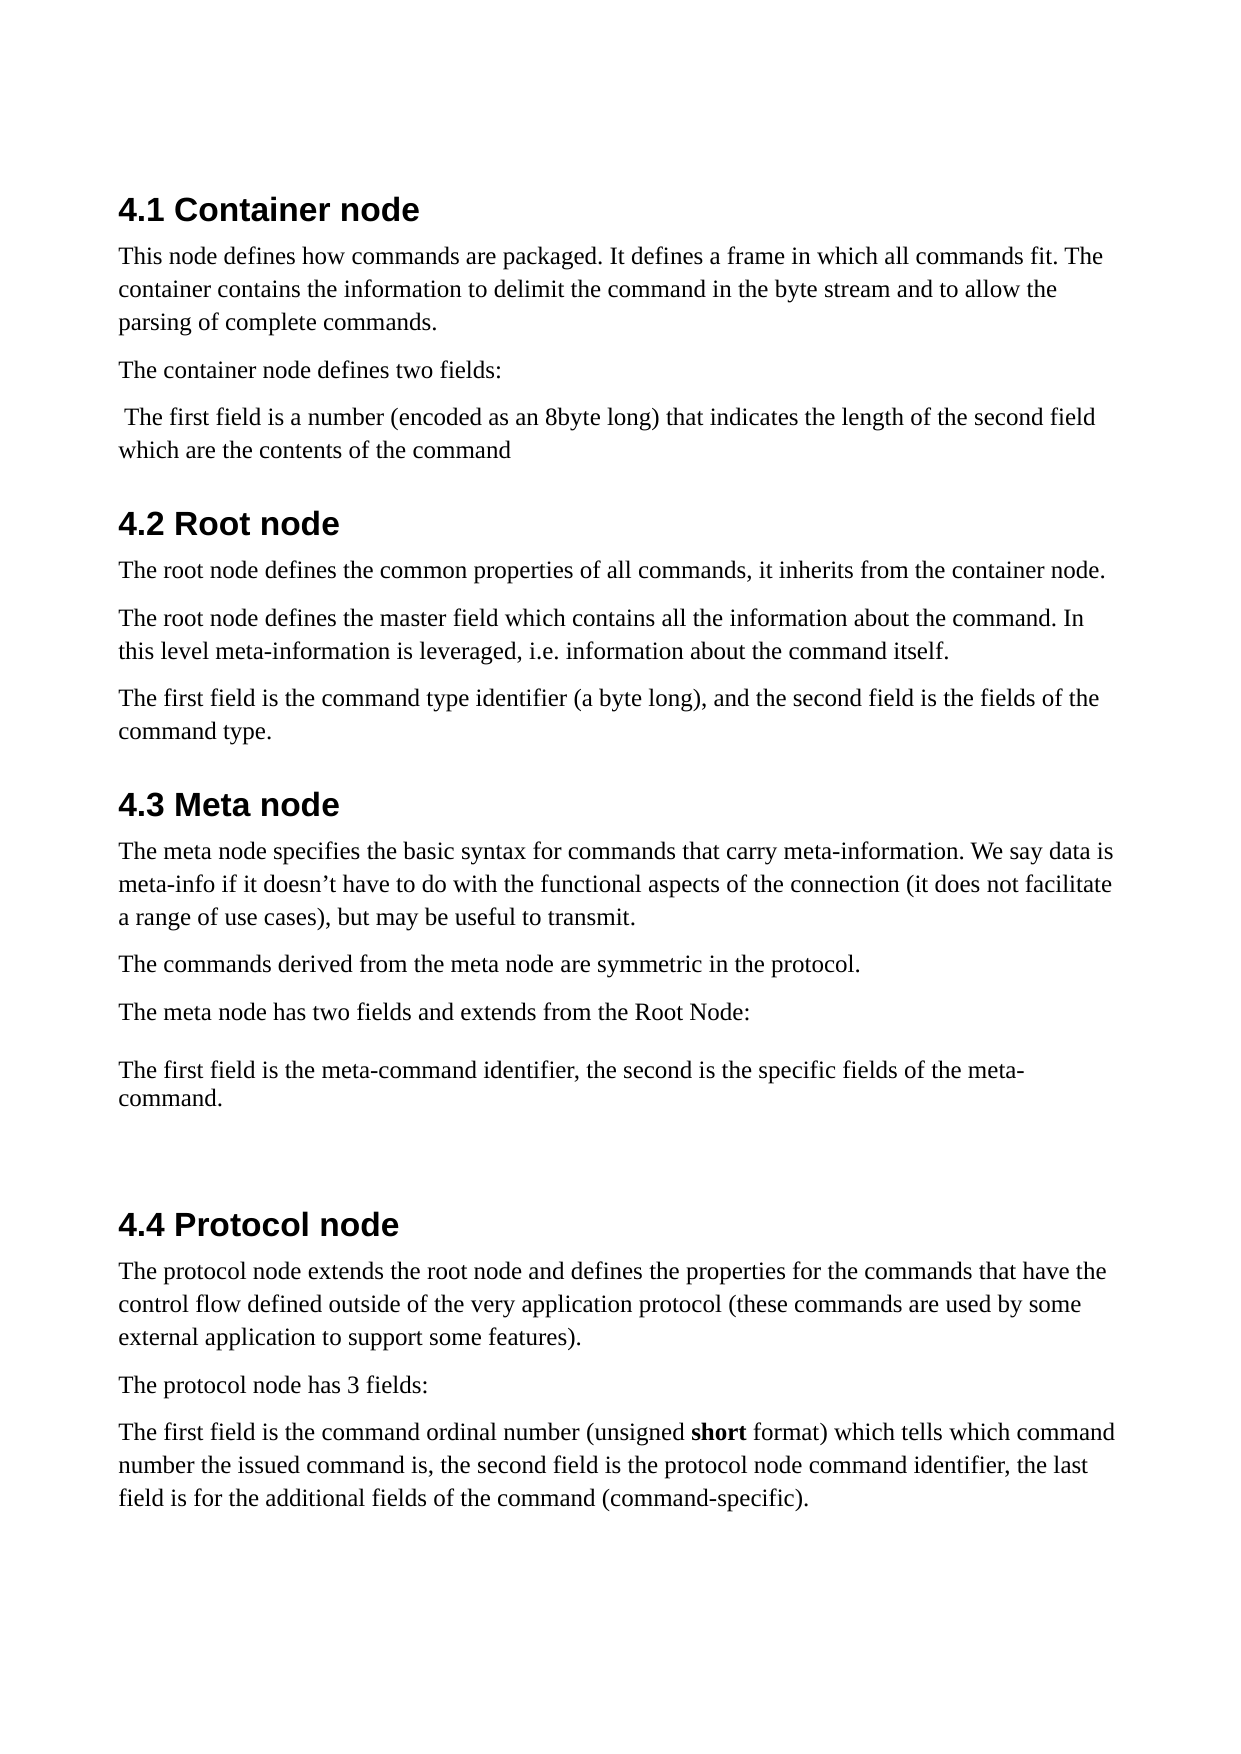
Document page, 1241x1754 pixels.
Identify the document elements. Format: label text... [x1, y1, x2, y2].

text The first field is the meta-command identifier, the second is the specific fields of the meta-command. [118, 1055, 1122, 1112]
text The container node defines two fields: [118, 355, 1122, 384]
text The root node defines the common properties of all commands, it inherits from the container node. [118, 555, 1122, 584]
text The root node defines the master field which contains all the information about the command. In this level meta-information is leveraged, i.e. information about the command itself. [118, 603, 1122, 664]
subtitle 4.2 Root node [118, 504, 1122, 543]
text The first field is the command type identifier (a byte long), and the second field is the fields of the command type. [118, 683, 1122, 745]
text The commands derived from the meta node are symmetric in the protocol. [118, 949, 1122, 978]
text This node defines how commands are packaged. It defines a frame in which all commands fit. The container contains the information to delimit the command in the byte stream and to allow the parsing of complete commands. [118, 241, 1122, 336]
subtitle 4.3 Meta node [118, 785, 1122, 823]
text The first field is the command ordinal number (unsigned short format) which tells which command number the issued command is, the second field is the protocol node command identifier, the last field is for the additional fields of the command (command-specific). [118, 1417, 1122, 1512]
text The protocol node has 3 fields: [118, 1370, 1122, 1398]
text The meta node specifies the basic syntax for commands that carry meta-information. We say data is meta-info if it doesn’t have to do with the functional aspects of the connection (it does not facilitate a range of use cases), but may be useful to transmit. [118, 836, 1122, 931]
text The meta node has two fields and extends from the Root Node: [118, 997, 1122, 1026]
text The protocol node extends the root node and defines the properties for the commands that have the control flow defined outside of the very application protocol (these commands are used by some external application to support some features). [118, 1256, 1122, 1351]
subtitle 4.4 Protocol node [118, 1205, 1122, 1244]
subtitle 4.1 Container node [118, 190, 1122, 229]
text The first field is a number (encoded as an 8byte long) that indicates the length of the second field which are the contents of the command [118, 402, 1122, 464]
